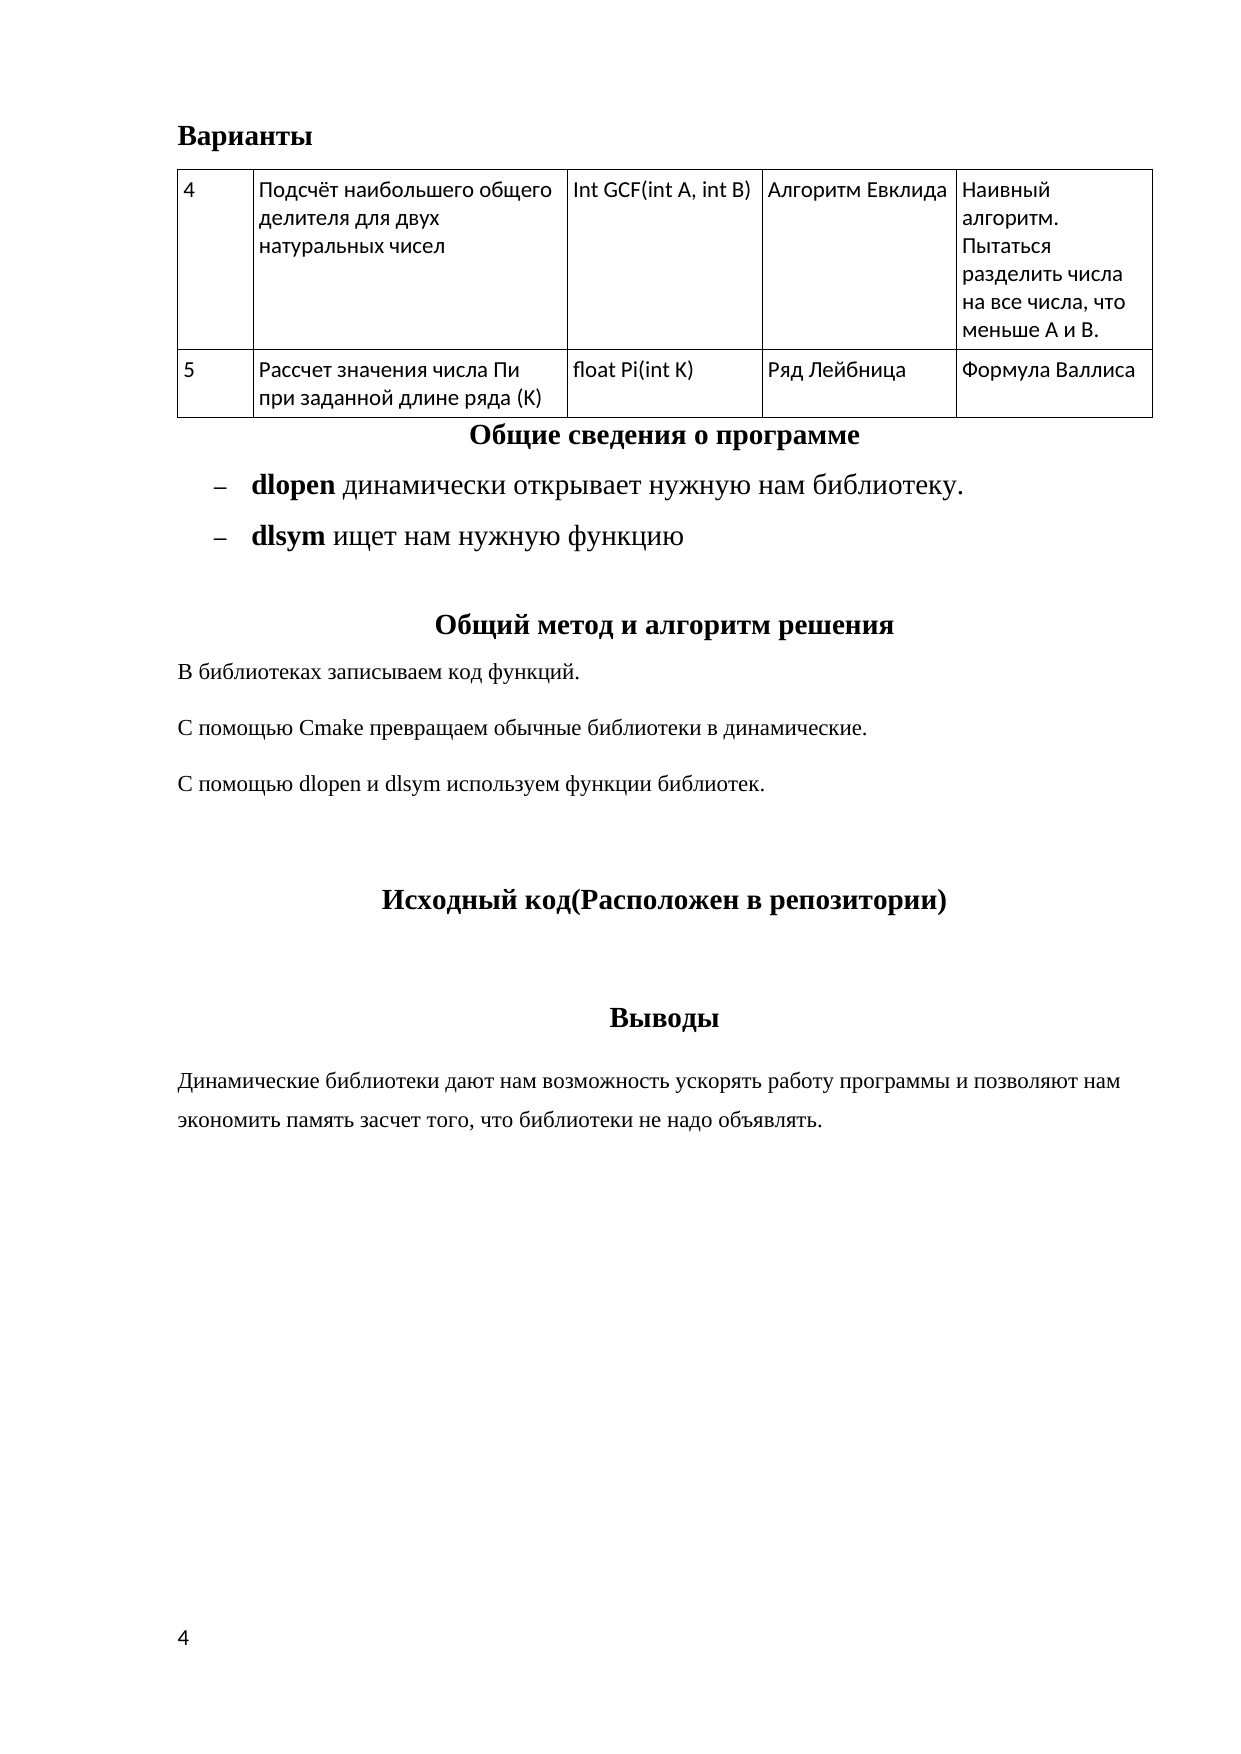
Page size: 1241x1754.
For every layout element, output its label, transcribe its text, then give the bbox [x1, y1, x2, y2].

list dlopen динамически открывает нужную нам библиотеку. [213, 467, 1152, 501]
table_header Int GCF(int A, int B) [568, 170, 762, 348]
table_cell 5 [178, 350, 253, 417]
text Динамические библиотеки дают нам возможность ускорять работу программы и позволяют нам экономить память засчет того, что библиотеки не надо объявлять. [177, 1067, 1152, 1132]
table_header Наивный алгоритм. Пытаться разделить числа на все числа, что меньше A и B. [957, 170, 1152, 348]
table_header 4 [178, 170, 253, 348]
text В библиотеках записываем код функций. [177, 658, 1152, 684]
table_header Подсчёт наибольшего общего делителя для двух натуральных чисел [254, 170, 567, 348]
table_cell float Pi(int K) [568, 350, 762, 417]
table_header Алгоритм Евклида [763, 170, 956, 348]
text С помощью Cmake превращаем обычные библиотеки в динамические. [177, 714, 1152, 740]
text Выводы [177, 1000, 1152, 1033]
text С помощью dlopen и dlsym используем функции библиотек. [177, 770, 1152, 796]
text Исходный код(Расположен в репозитории) [177, 882, 1152, 916]
table_cell Формула Валлиса [957, 350, 1152, 417]
table_cell Рассчет значения числа Пи при заданной длине ряда (K) [254, 350, 567, 417]
list dlsym ищет нам нужную функцию [213, 518, 1152, 551]
text Варианты [177, 118, 1152, 152]
table_cell Ряд Лейбница [763, 350, 956, 417]
text Общие сведения о программе [177, 418, 1152, 451]
text Общий метод и алгоритм решения [177, 607, 1152, 641]
